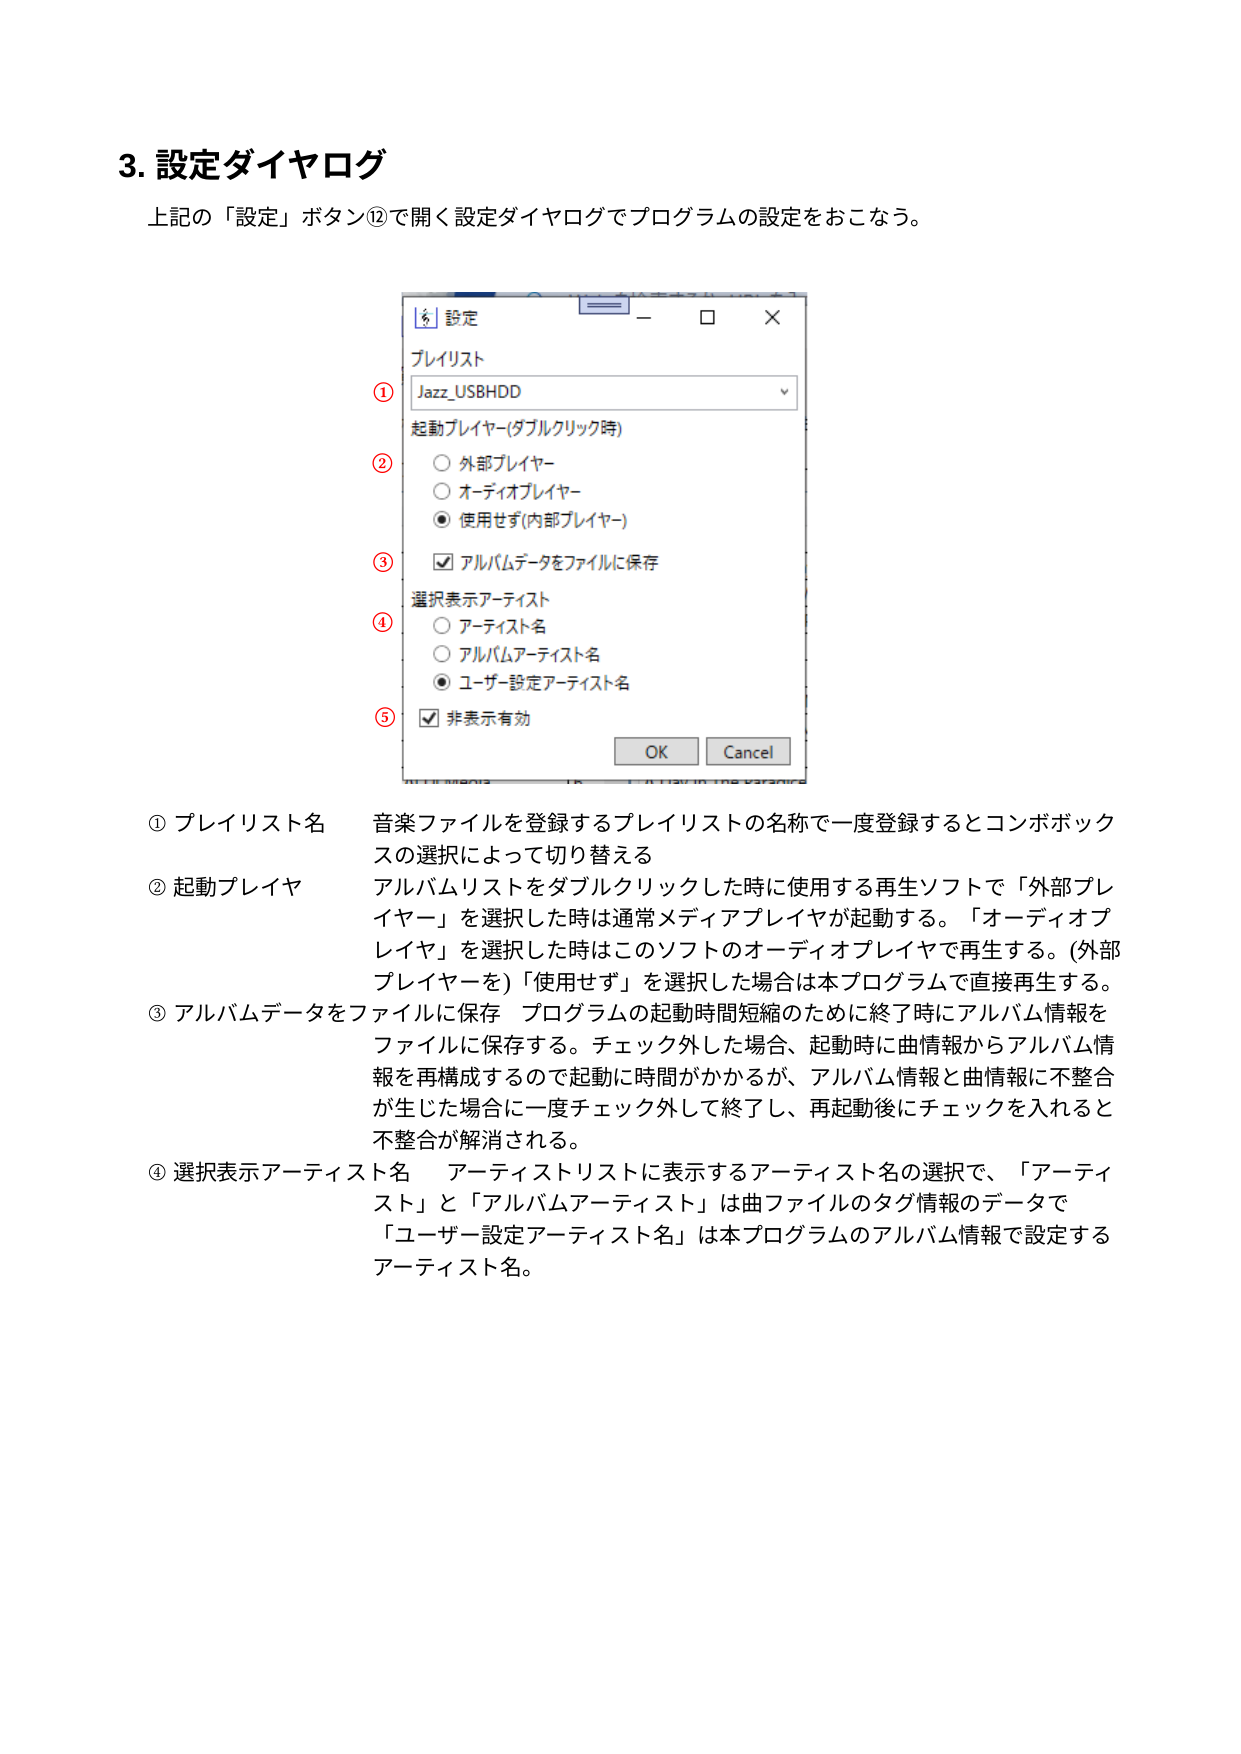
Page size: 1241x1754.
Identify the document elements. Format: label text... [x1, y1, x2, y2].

subtitle 3. 設定ダイヤログ [118, 139, 1122, 187]
text ③ アルバムデータをファイルに保存 プログラムの起動時間短縮のために終了時にアルバム情報をファイルに保存する。チェック外した場合、起動時に曲情報からアルバム情報を再構成するので起動に時間がかかるが、アルバム情報と曲情報に不整合が生じた場合に一度チェック外して終了し、再起動後にチェックを入れると不整合が解消される。 [148, 996, 1122, 1155]
text 上記の「設定」ボタン⑫で開く設定ダイヤログでプログラムの設定をおこなう。 [148, 200, 1122, 231]
picture [401, 292, 808, 784]
text ① プレイリスト名 音楽ファイルを登録するプレイリストの名称で一度登録するとコンボボックスの選択によって切り替える [148, 806, 1122, 870]
text ④ 選択表示アーティスト名 アーティストリストに表示するアーティスト名の選択で、「アーティスト」と「アルバムアーティスト」は曲ファイルのタグ情報のデータで「ユーザー設定アーティスト名」は本プログラムのアルバム情報で設定するアーティスト名。 [148, 1155, 1122, 1281]
text ② 起動プレイヤ アルバムリストをダブルクリックした時に使用する再生ソフトで「外部プレイヤー」を選択した時は通常メディアプレイヤが起動する。「オーディオプレイヤ」を選択した時はこのソフトのオーディオプレイヤで再生する。(外部プレイヤーを)「使用せず」を選択した場合は本プログラムで直接再生する。 [148, 870, 1122, 996]
